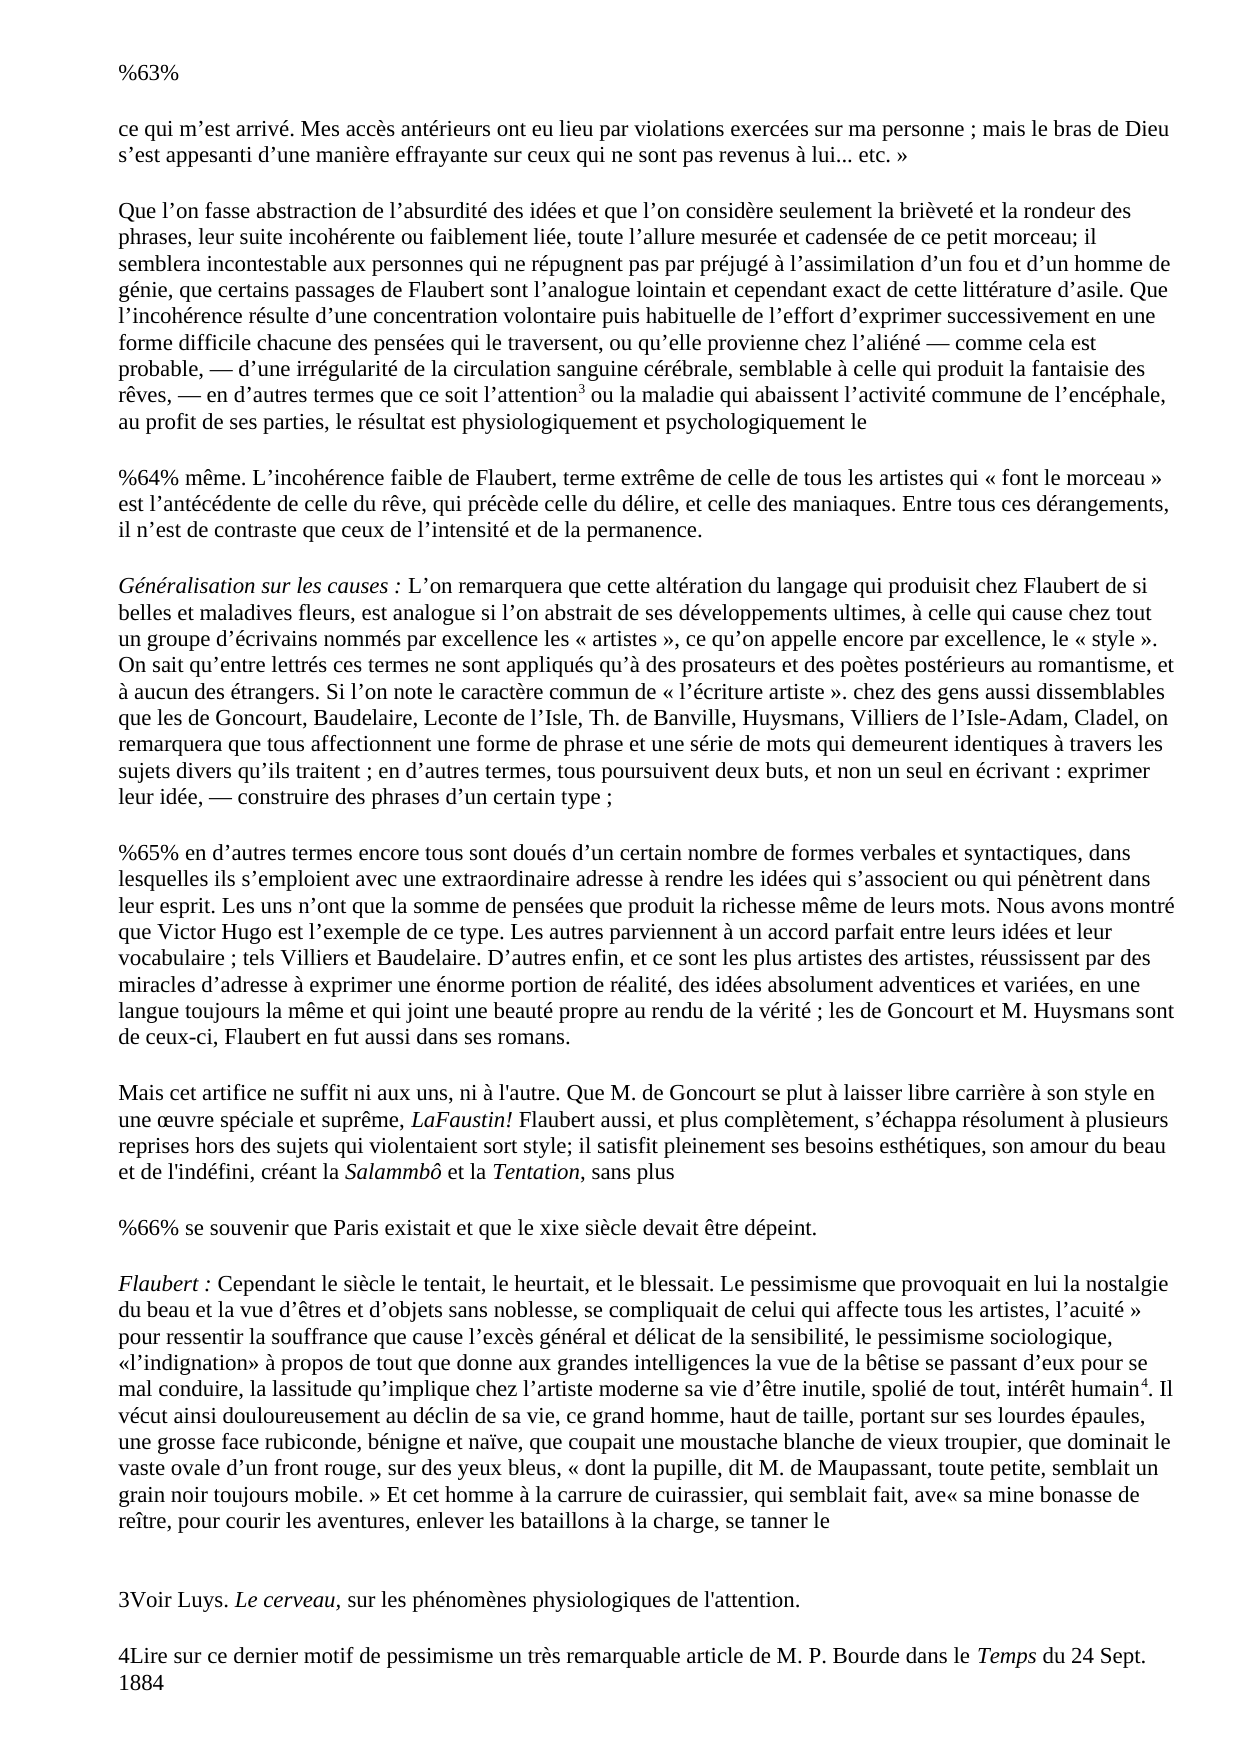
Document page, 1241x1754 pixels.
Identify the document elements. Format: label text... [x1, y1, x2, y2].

text %63% [118, 59, 1181, 85]
text %66% se souvenir que Paris existait et que le xixe siècle devait être dépeint. [118, 1214, 1181, 1241]
text %64% même. L’incohérence faible de Flaubert, terme extrême de celle de tous les artistes qui « font le morceau » est l’antécédente de celle du rêve, qui précède celle du délire, et celle des maniaques. Entre tous ces dérangements, il n’est de contraste que ceux de l’intensité et de la permanence. [118, 464, 1181, 543]
text Généralisation sur les causes : L’on remarquera que cette altération du langage qui produisit chez Flaubert de si belles et maladives fleurs, est analogue si l’on abstrait de ses développements ultimes, à celle qui cause chez tout un groupe d’écrivains nommés par excellence les « artistes », ce qu’on appelle encore par excellence, le « style ». On sait qu’entre lettrés ces termes ne sont appliqués qu’à des prosateurs et des poètes postérieurs au romantisme, et à aucun des étrangers. Si l’on note le caractère commun de « l’écriture artiste ». chez des gens aussi dissemblables que les de Goncourt, Baudelaire, Leconte de l’Isle, Th. de Banville, Huysmans, Villiers de l’Isle-Adam, Cladel, on remarquera que tous affectionnent une forme de phrase et une série de mots qui demeurent identiques à travers les sujets divers qu’ils traitent ; en d’autres termes, tous poursuivent deux buts, et non un seul en écrivant : exprimer leur idée, — construire des phrases d’un certain type ; [118, 572, 1181, 809]
text %65% en d’autres termes encore tous sont doués d’un certain nombre de formes verbales et syntactiques, dans lesquelles ils s’emploient avec une extraordinaire adresse à rendre les idées qui s’associent ou qui pénètrent dans leur esprit. Les uns n’ont que la somme de pensées que produit la richesse même de leurs mots. Nous avons montré que Victor Hugo est l’exemple de ce type. Les autres parviennent à un accord parfait entre leurs idées et leur vocabulaire ; tels Villiers et Baudelaire. D’autres enfin, et ce sont les plus artistes des artistes, réussissent par des miracles d’adresse à exprimer une énorme portion de réalité, des idées absolument adventices et variées, en une langue toujours la même et qui joint une beauté propre au rendu de la vérité ; les de Goncourt et M. Huysmans sont de ceux-ci, Flaubert en fut aussi dans ses romans. [118, 839, 1181, 1050]
text Mais cet artifice ne suffit ni aux uns, ni à l'autre. Que M. de Goncourt se plut à laisser libre carrière à son style en une œuvre spéciale et suprême, LaFaustin! Flaubert aussi, et plus complètement, s’échappa résolument à plusieurs reprises hors des sujets qui violentaient sort style; il satisfit pleinement ses besoins esthétiques, son amour du beau et de l'indéfini, créant la Salammbô et la Tentation, sans plus [118, 1079, 1181, 1185]
text Que l’on fasse abstraction de l’absurdité des idées et que l’on considère seulement la brièveté et la rondeur des phrases, leur suite incohérente ou faiblement liée, toute l’allure mesurée et cadensée de ce petit morceau; il semblera incontestable aux personnes qui ne répugnent pas par préjugé à l’assimilation d’un fou et d’un homme de génie, que certains passages de Flaubert sont l’analogue lointain et cependant exact de cette littérature d’asile. Que l’incohérence résulte d’une concentration volontaire puis habituelle de l’effort d’exprimer successivement en une forme difficile chacune des pensées qui le traversent, ou qu’elle provienne chez l’aliéné — comme cela est probable, — d’une irrégularité de la circulation sanguine cérébrale, semblable à celle qui produit la fantaisie des rêves, — en d’autres termes que ce soit l’attention ou la maladie qui abaissent l’activité commune de l’encéphale, au profit de ses parties, le résultat est physiologiquement et psychologiquement le [118, 197, 1181, 434]
text Lire sur ce dernier motif de pessimisme un très remarquable article de M. P. Bourde dans le Temps du 24 Sept. 1884 [118, 1642, 1181, 1695]
text ce qui m’est arrivé. Mes accès antérieurs ont eu lieu par violations exercées sur ma personne ; mais le bras de Dieu s’est appesanti d’une manière effrayante sur ceux qui ne sont pas revenus à lui... etc. » [118, 115, 1181, 168]
text Voir Luys. Le cerveau, sur les phénomènes physiologiques de l'attention. [118, 1586, 1181, 1613]
text Flaubert : Cependant le siècle le tentait, le heurtait, et le blessait. Le pessimisme que provoquait en lui la nostalgie du beau et la vue d’êtres et d’objets sans noblesse, se compliquait de celui qui affecte tous les artistes, l’acuité » pour ressentir la souffrance que cause l’excès général et délicat de la sensibilité, le pessimisme sociologique, «l’indignation» à propos de tout que donne aux grandes intelligences la vue de la bêtise se passant d’eux pour se mal conduire, la lassitude qu’implique chez l’artiste moderne sa vie d’être inutile, spolié de tout, intérêt humain. Il vécut ainsi douloureusement au déclin de sa vie, ce grand homme, haut de taille, portant sur ses lourdes épaules, une grosse face rubiconde, bénigne et naïve, que coupait une moustache blanche de vieux troupier, que dominait le vaste ovale d’un front rouge, sur des yeux bleus, « dont la pupille, dit M. de Maupassant, toute petite, semblait un grain noir toujours mobile. » Et cet homme à la carrure de cuirassier, qui semblait fait, ave« sa mine bonasse de reître, pour courir les aventures, enlever les bataillons à la charge, se tanner le [118, 1270, 1181, 1533]
